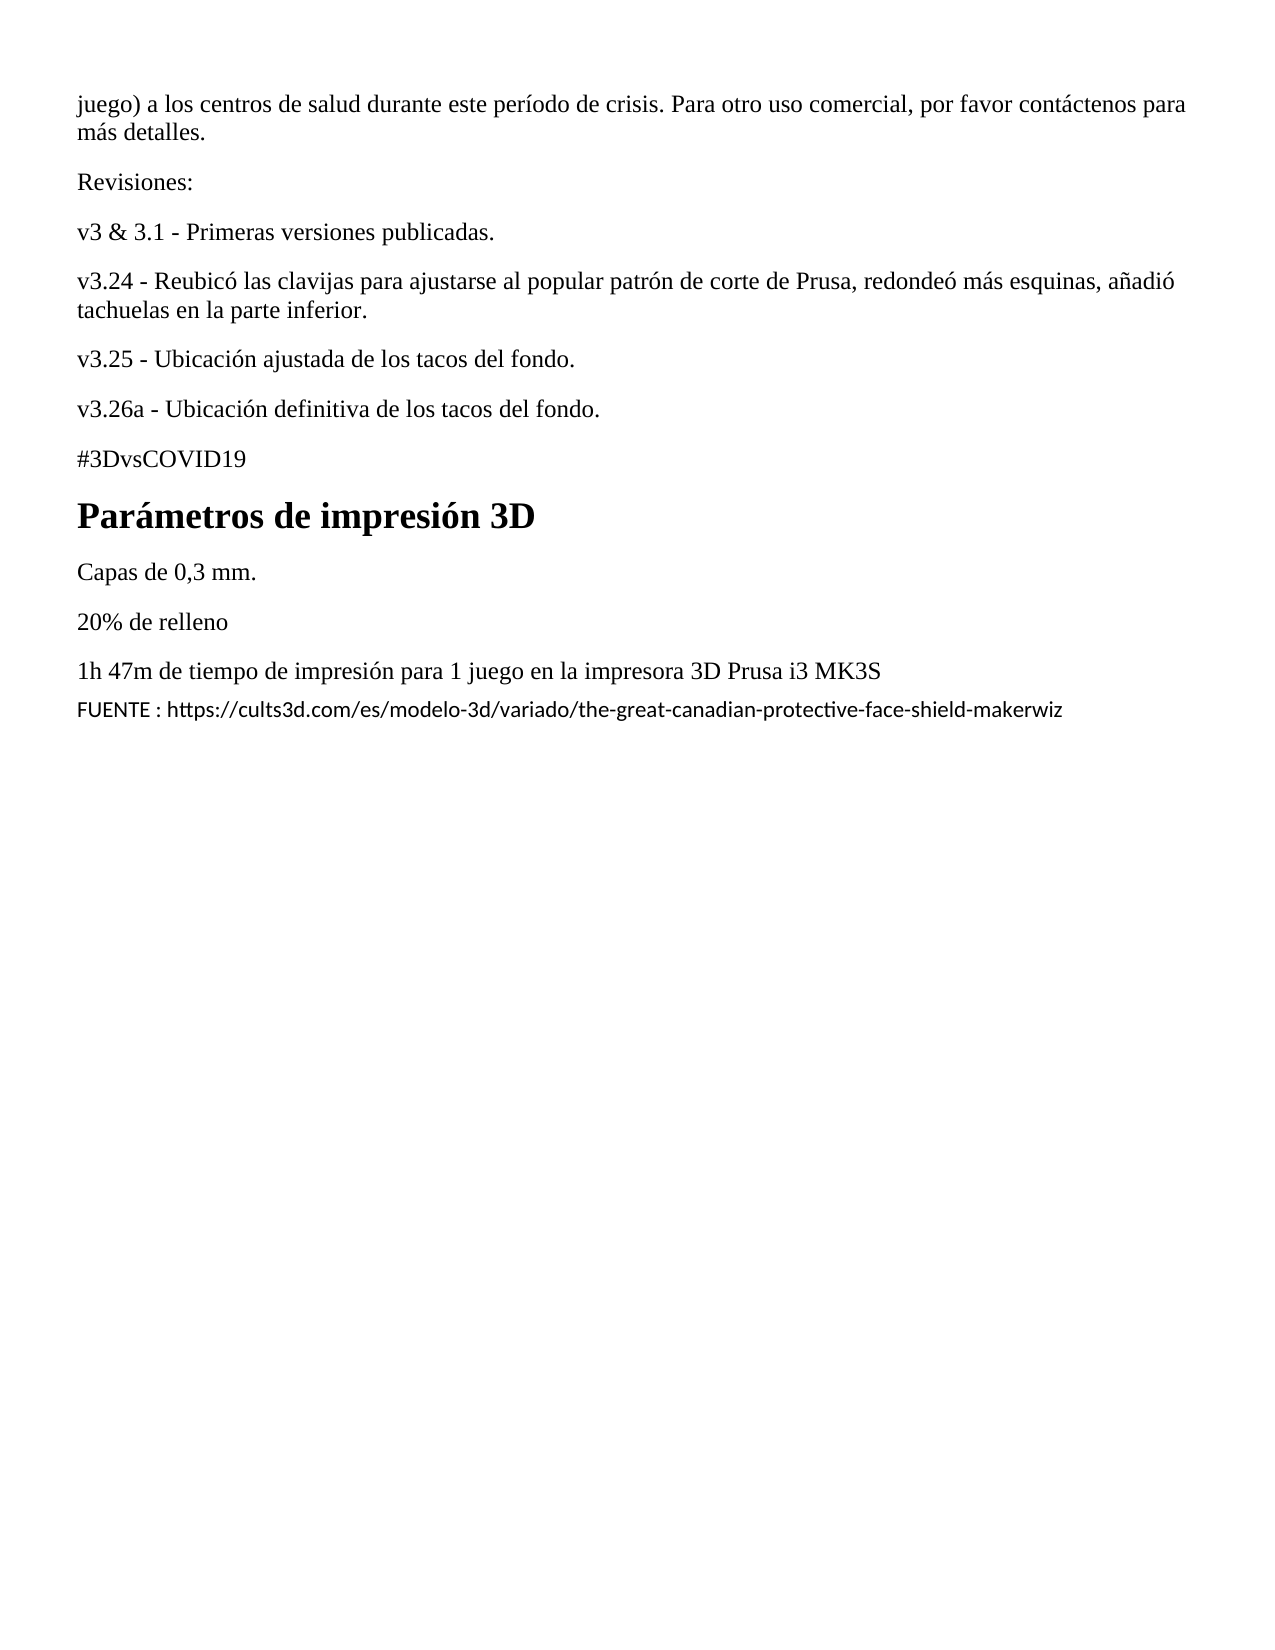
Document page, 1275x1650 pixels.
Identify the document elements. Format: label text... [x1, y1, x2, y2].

text 1h 47m de tiempo de impresión para 1 juego en la impresora 3D Prusa i3 MK3S [77, 656, 1222, 685]
text 20% de relleno [77, 607, 1222, 636]
text v3.25 - Ubicación ajustada de los tacos del fondo. [77, 344, 1222, 373]
text FUENTE : https://cults3d.com/es/modelo-3d/variado/the-great-canadian-protective-face-shield-makerwiz [77, 696, 1222, 723]
text juego) a los centros de salud durante este período de crisis. Para otro uso comercial, por favor contáctenos para más detalles. [77, 89, 1222, 146]
text v3.26a - Ubicación definitiva de los tacos del fondo. [77, 394, 1222, 423]
text Parámetros de impresión 3D [77, 493, 1222, 536]
text Revisiones: [77, 167, 1222, 196]
text #3DvsCOVID19 [77, 444, 1222, 472]
text v3.24 - Reubicó las clavijas para ajustarse al popular patrón de corte de Prusa, redondeó más esquinas, añadió tachuelas en la parte inferior. [77, 266, 1222, 324]
text v3 & 3.1 - Primeras versiones publicadas. [77, 217, 1222, 245]
text Capas de 0,3 mm. [77, 557, 1222, 586]
